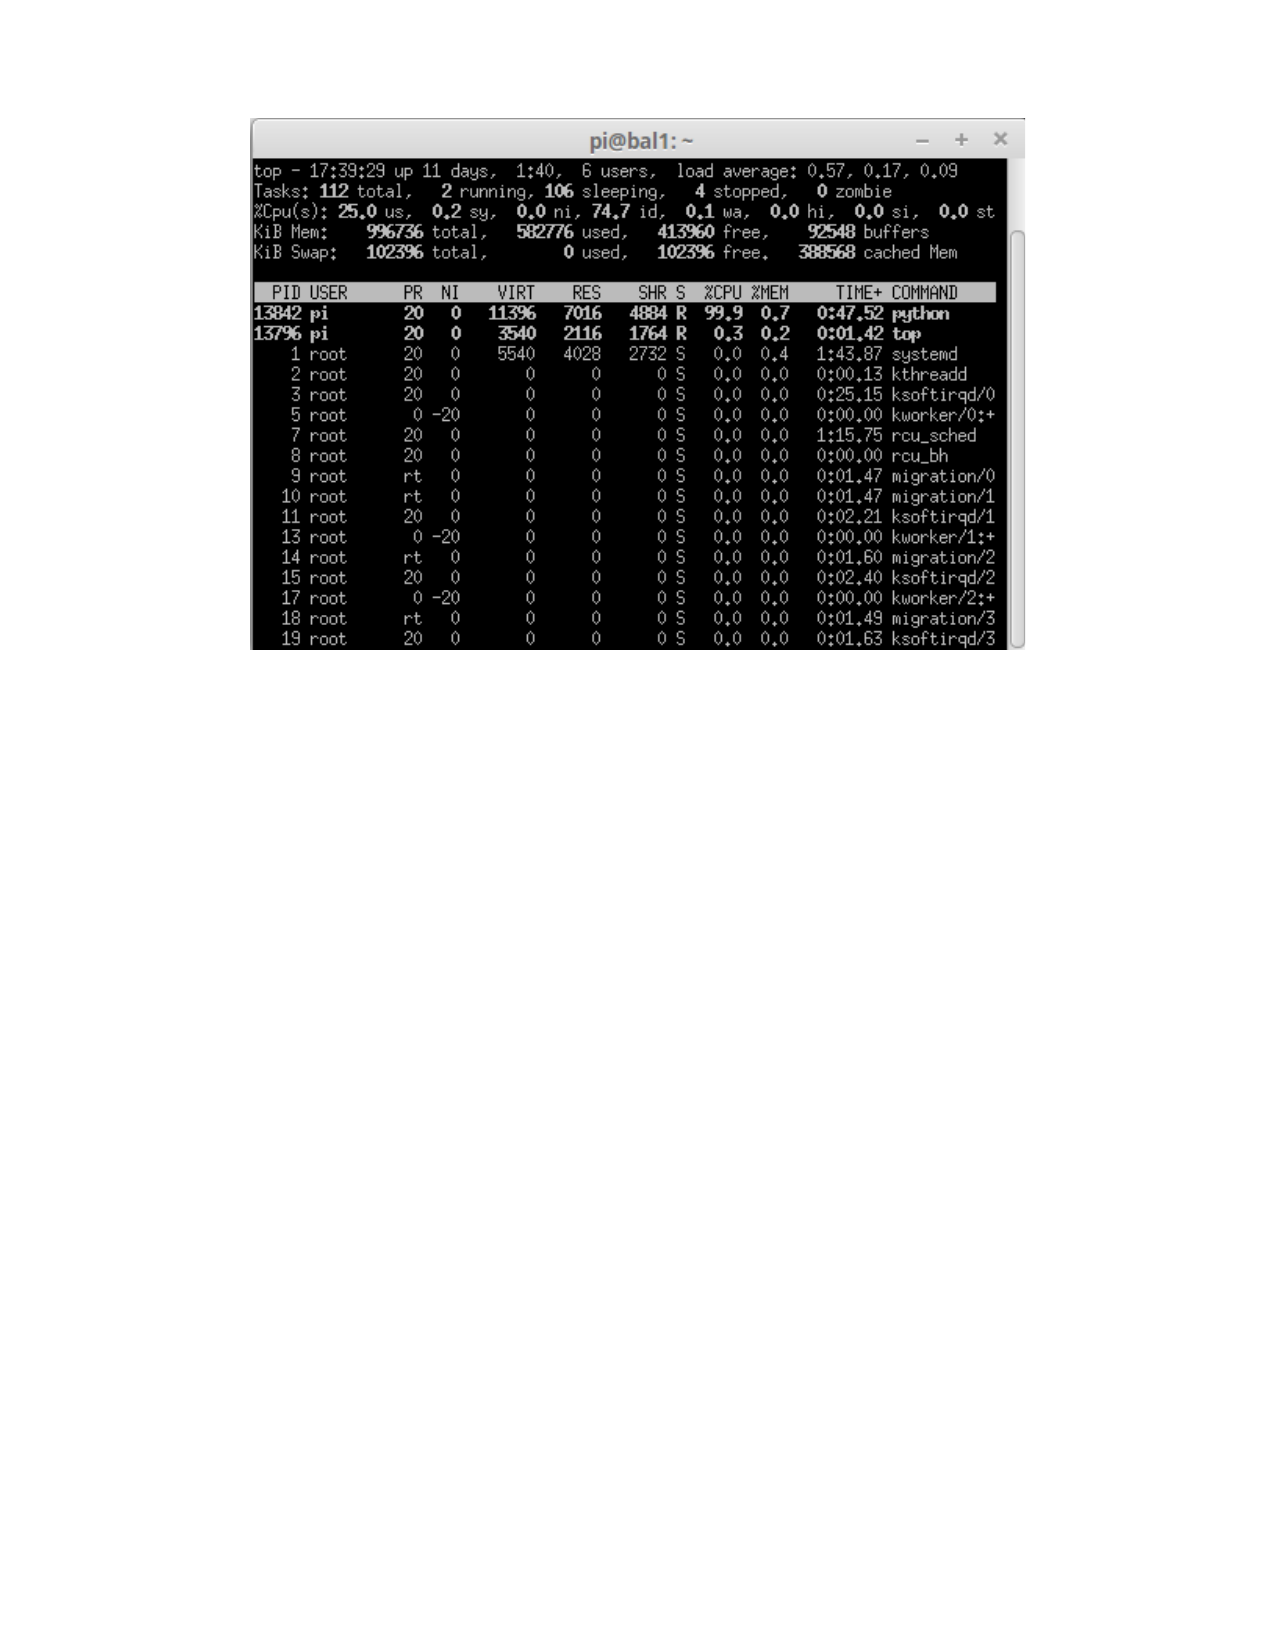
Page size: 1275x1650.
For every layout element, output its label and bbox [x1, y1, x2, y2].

picture [250, 118, 1025, 650]
